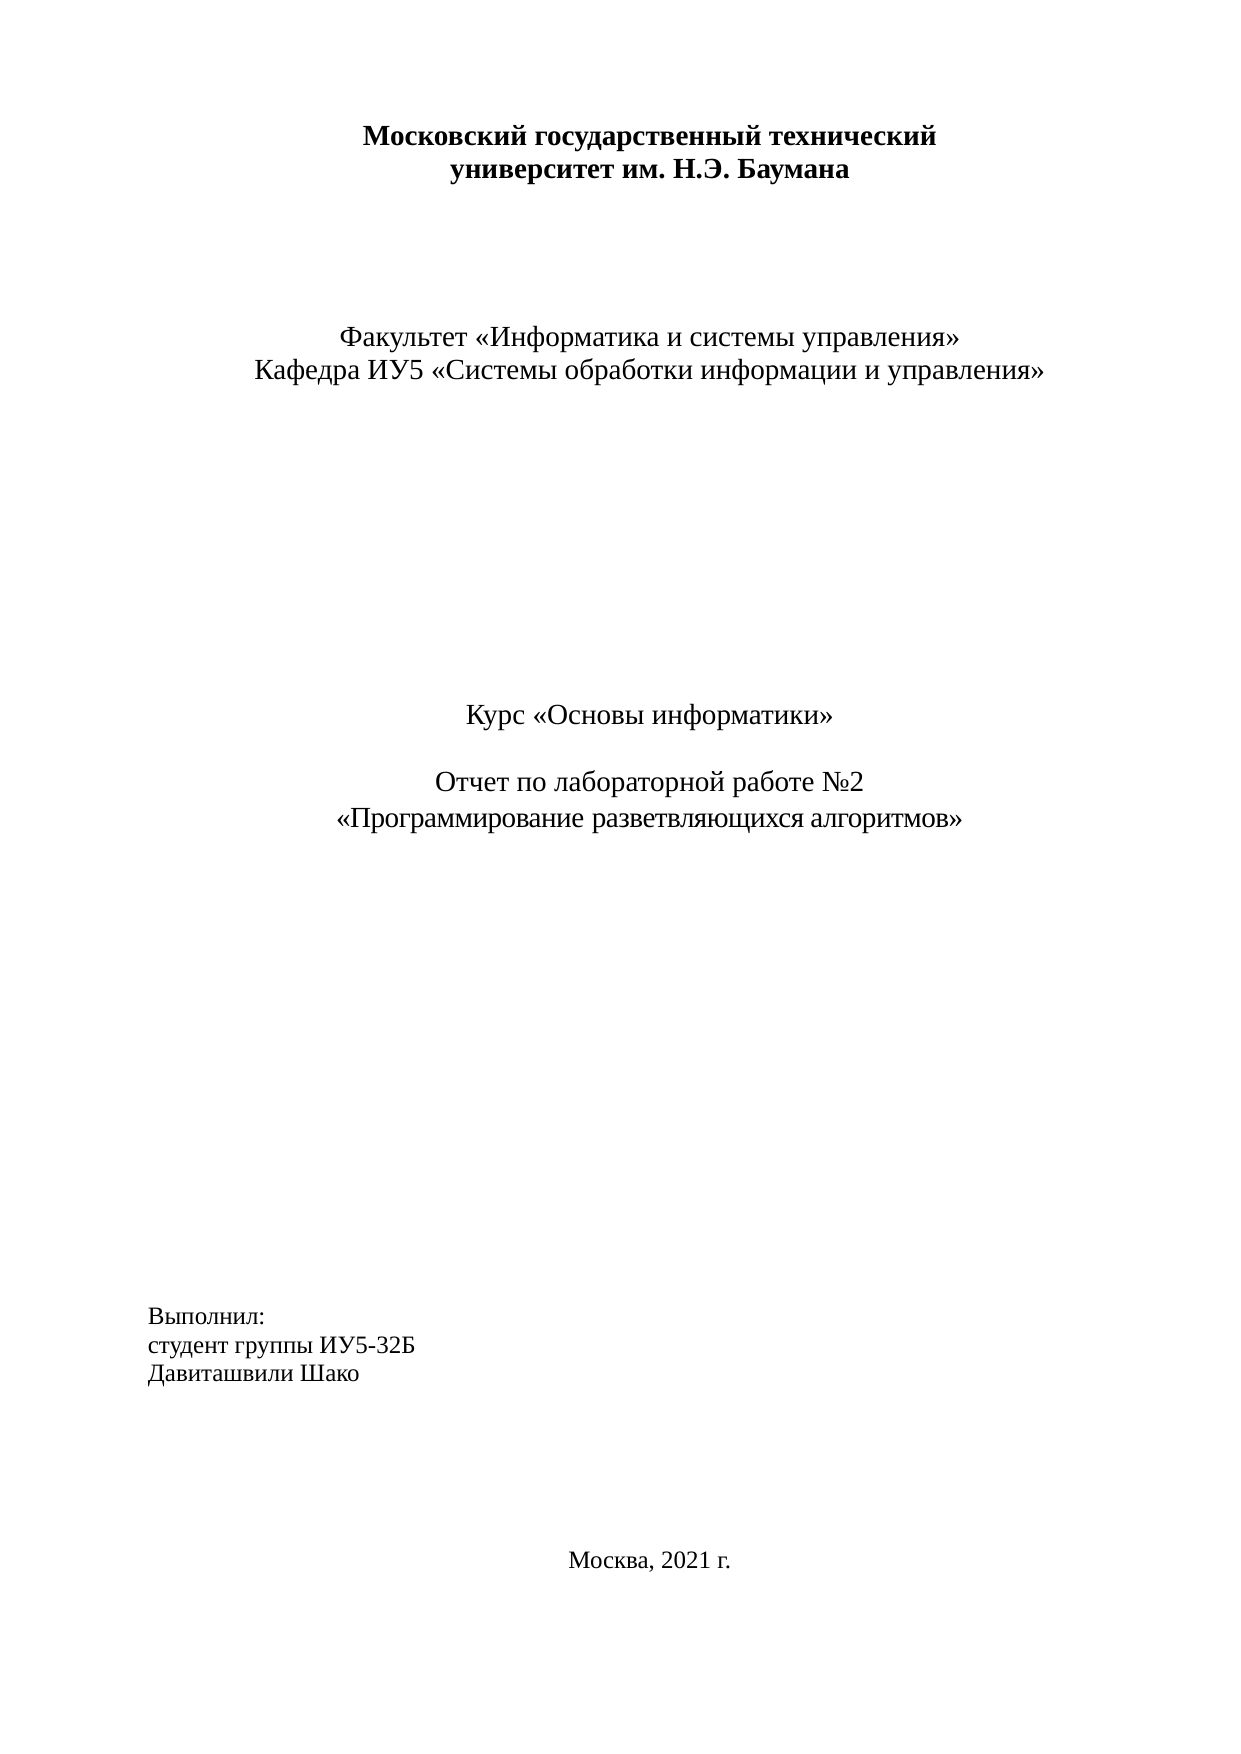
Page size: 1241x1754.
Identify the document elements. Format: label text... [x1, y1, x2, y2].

text Отчет по лабораторной работе №2 [148, 764, 1152, 798]
text «Программирование разветвляющихся алгоритмов» [148, 798, 1152, 834]
text Факультет «Информатика и системы управления» [148, 319, 1152, 352]
table_cell [805, 1330, 1140, 1358]
table_header [444, 1301, 805, 1330]
table_cell [805, 1387, 1140, 1416]
table_cell [805, 1359, 1140, 1387]
table_cell [136, 1387, 444, 1416]
text университет им. Н.Э. Баумана [148, 152, 1152, 185]
table_cell студент группы ИУ5-32Б [136, 1330, 444, 1358]
table_cell [444, 1359, 805, 1387]
table_header Выполнил: [136, 1301, 444, 1330]
text Москва, 2021 г. [148, 1545, 1152, 1574]
table_cell Давиташвили Шако [136, 1359, 444, 1387]
text Московский государственный технический [148, 118, 1152, 152]
text Курс «Основы информатики» [148, 697, 1152, 731]
table_cell [444, 1387, 805, 1416]
text Кафедра ИУ5 «Системы обработки информации и управления» [148, 352, 1152, 386]
table_cell [444, 1330, 805, 1358]
table_header [805, 1301, 1140, 1330]
